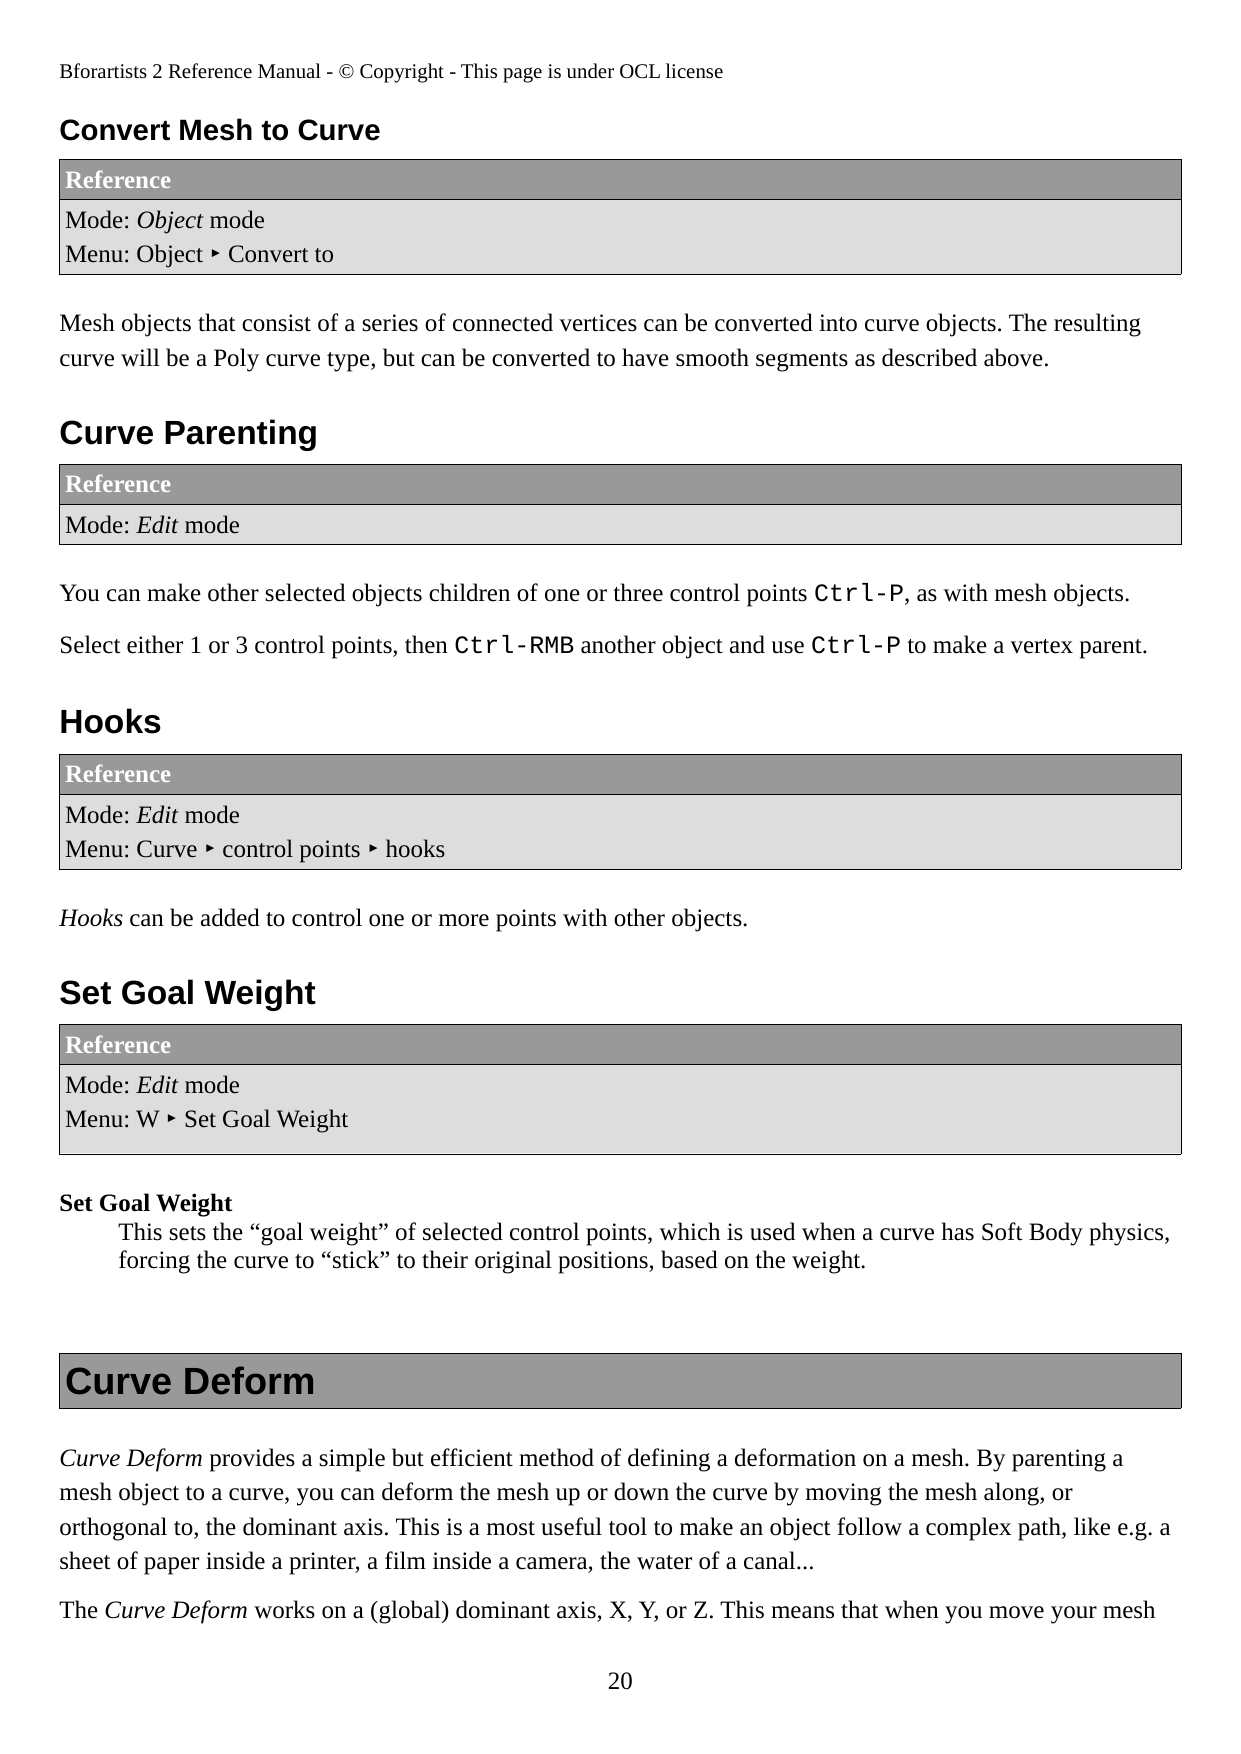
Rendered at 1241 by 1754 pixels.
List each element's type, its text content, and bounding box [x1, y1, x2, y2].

table_header Reference [60, 160, 1181, 199]
text Select either 1 or 3 control points, then Ctrl-RMB another object and use Ctrl-P to make a vertex parent. [59, 630, 1181, 661]
list This sets the “goal weight” of selected control points, which is used when a curve has Soft Body physics, forcing the curve to “stick” to their original positions, based on the weight. [118, 1217, 1181, 1274]
text Curve Deform provides a simple but efficient method of defining a deformation on a mesh. By parenting a mesh object to a curve, you can deform the mesh up or down the curve by moving the mesh along, or orthogonal to, the dominant axis. This is a most useful tool to make an object follow a complex path, like e.g. a sheet of paper inside a printer, a film inside a camera, the water of a canal... [59, 1443, 1181, 1575]
table_cell Mode: Object mode Menu: Object ‣ Convert to [60, 200, 1181, 274]
subtitle Curve Parenting [59, 412, 1181, 451]
subtitle Set Goal Weight [59, 1188, 1181, 1217]
table_header Curve Deform [60, 1354, 1181, 1408]
table_header Reference [60, 465, 1181, 504]
table_header Reference [60, 1025, 1181, 1064]
text Mesh objects that consist of a series of connected vertices can be converted into curve objects. The resulting curve will be a Poly curve type, but can be converted to have smooth segments as described above. [59, 308, 1181, 371]
text The Curve Deform works on a (global) dominant axis, X, Y, or Z. This means that when you move your mesh [59, 1595, 1181, 1624]
subtitle Convert Mesh to Curve [59, 113, 1181, 146]
table_cell Mode: Edit mode [60, 505, 1181, 544]
text Hooks can be added to control one or more points with other objects. [59, 903, 1181, 932]
subtitle Set Goal Weight [59, 973, 1181, 1011]
subtitle Hooks [59, 702, 1181, 741]
text You can make other selected objects children of one or three control points Ctrl-P, as with mesh objects. [59, 578, 1181, 609]
table_cell Mode: Edit mode Menu: Curve ‣ control points ‣ hooks [60, 795, 1181, 869]
table_header Reference [60, 755, 1181, 794]
table_cell Mode: Edit mode Menu: W ‣ Set Goal Weight [60, 1065, 1181, 1153]
